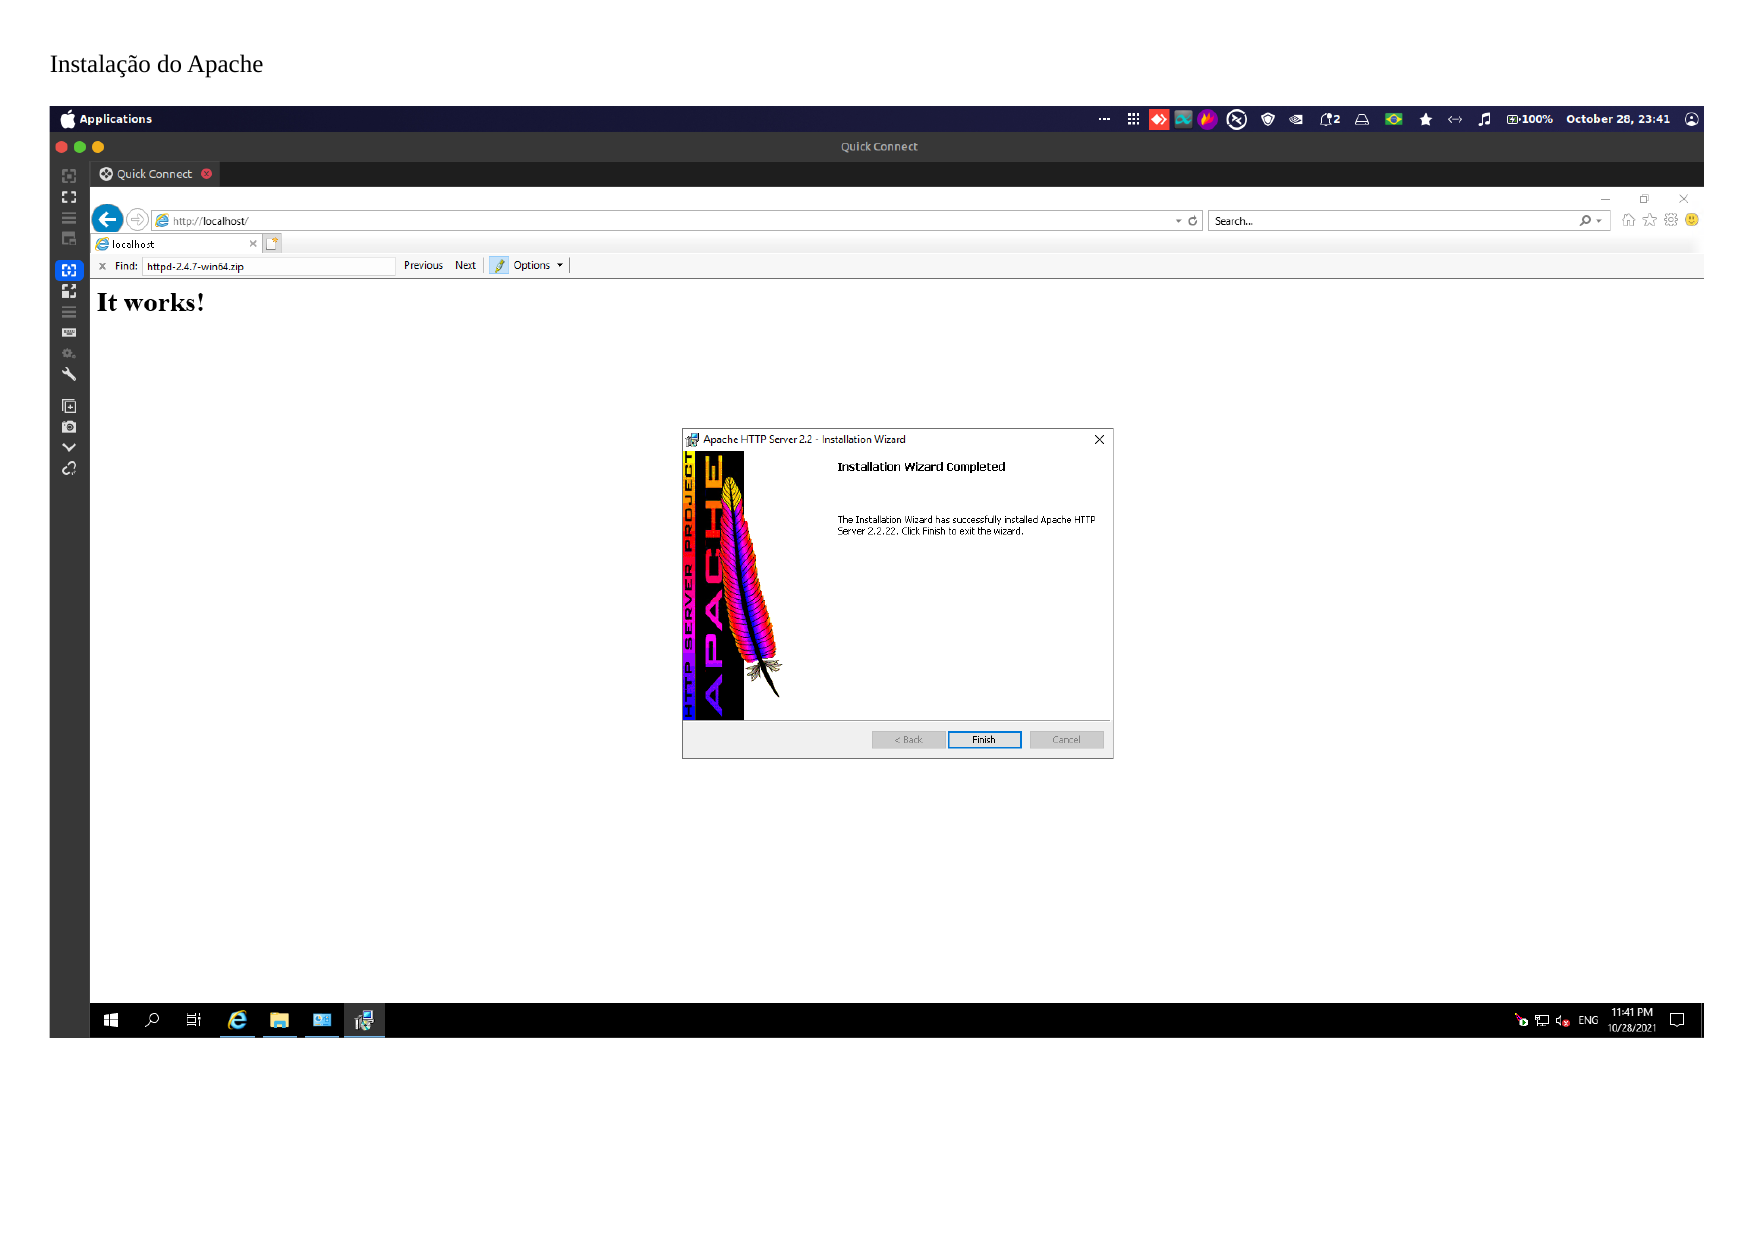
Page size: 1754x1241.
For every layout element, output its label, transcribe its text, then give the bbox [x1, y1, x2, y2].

text Instalação do Apache [49, 49, 1704, 78]
picture [49, 106, 1704, 1038]
